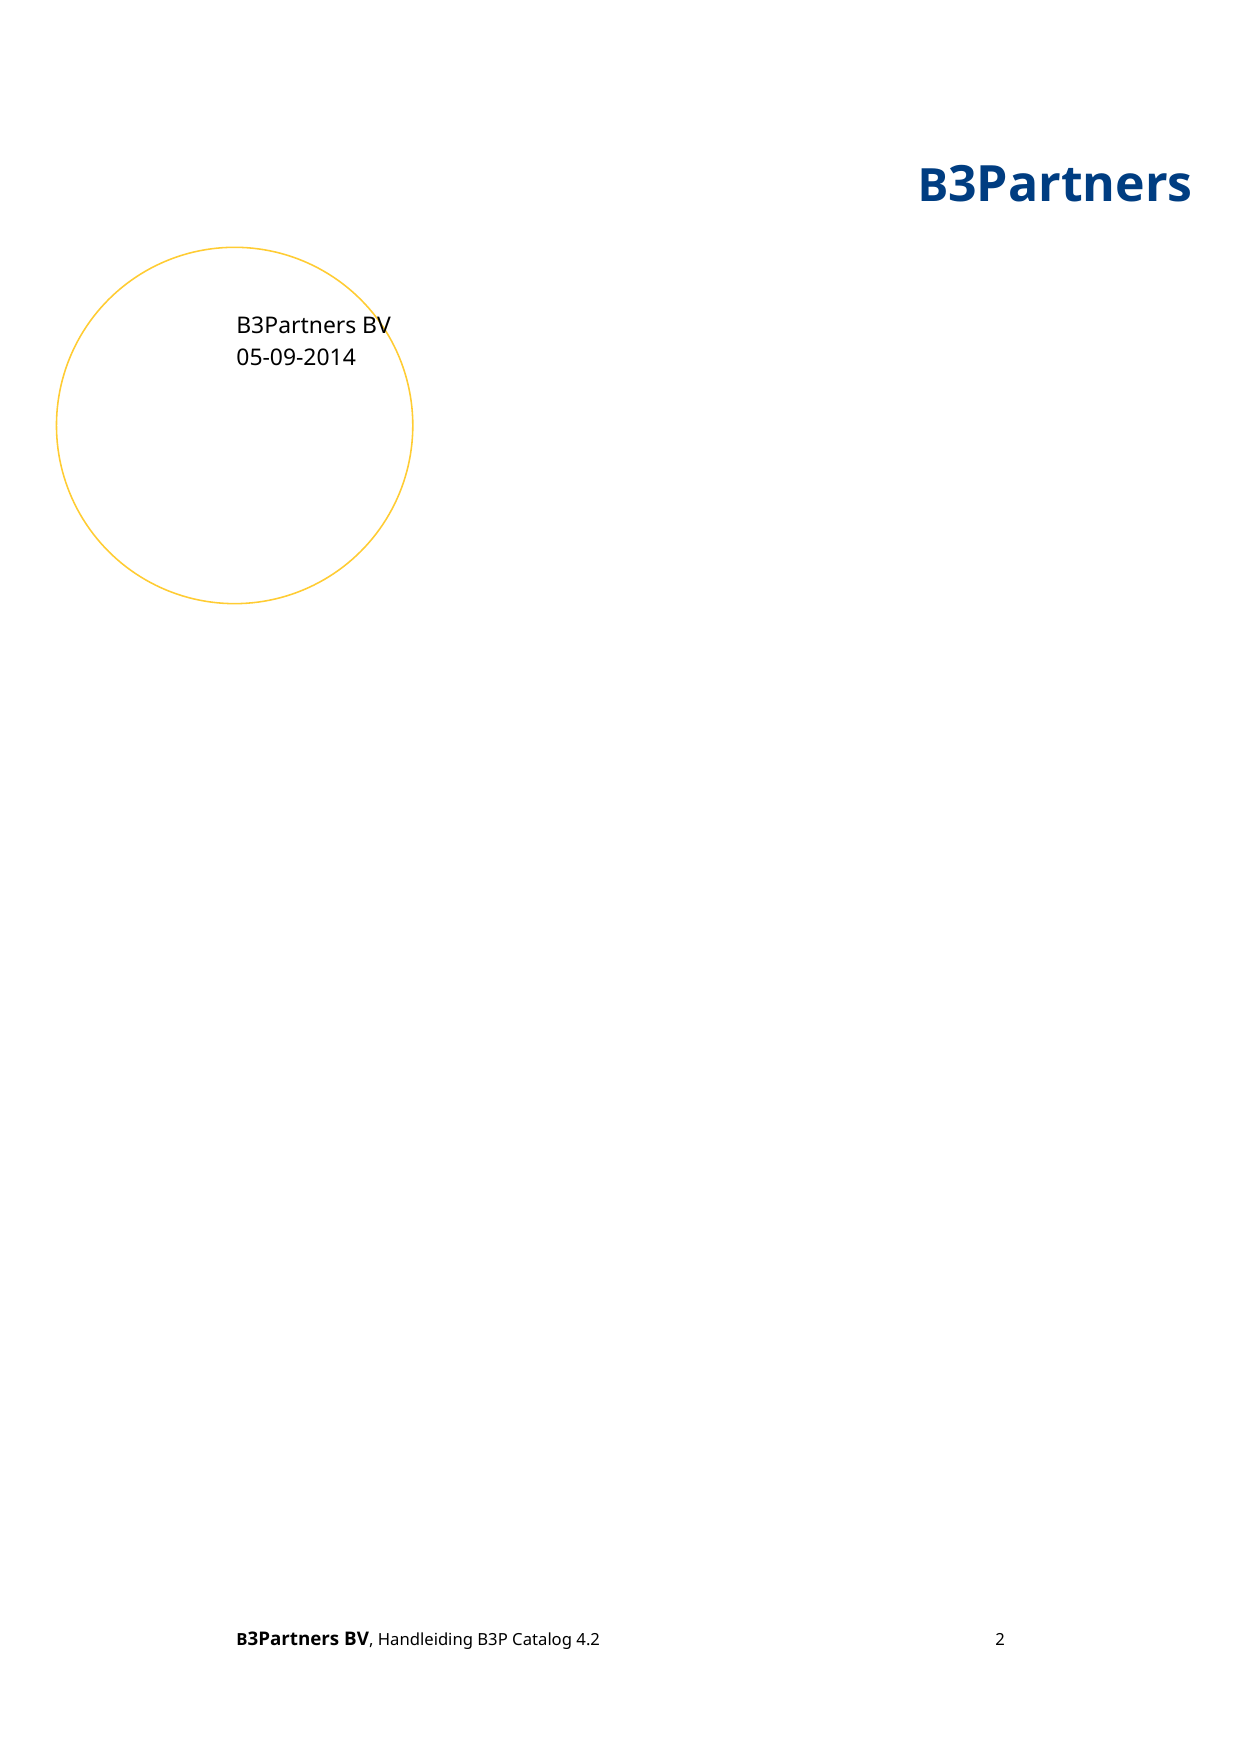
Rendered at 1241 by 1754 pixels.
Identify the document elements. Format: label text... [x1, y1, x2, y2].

text 05-09-2014 [393, 341, 1004, 372]
text B3Partners BV [372, 309, 1004, 341]
